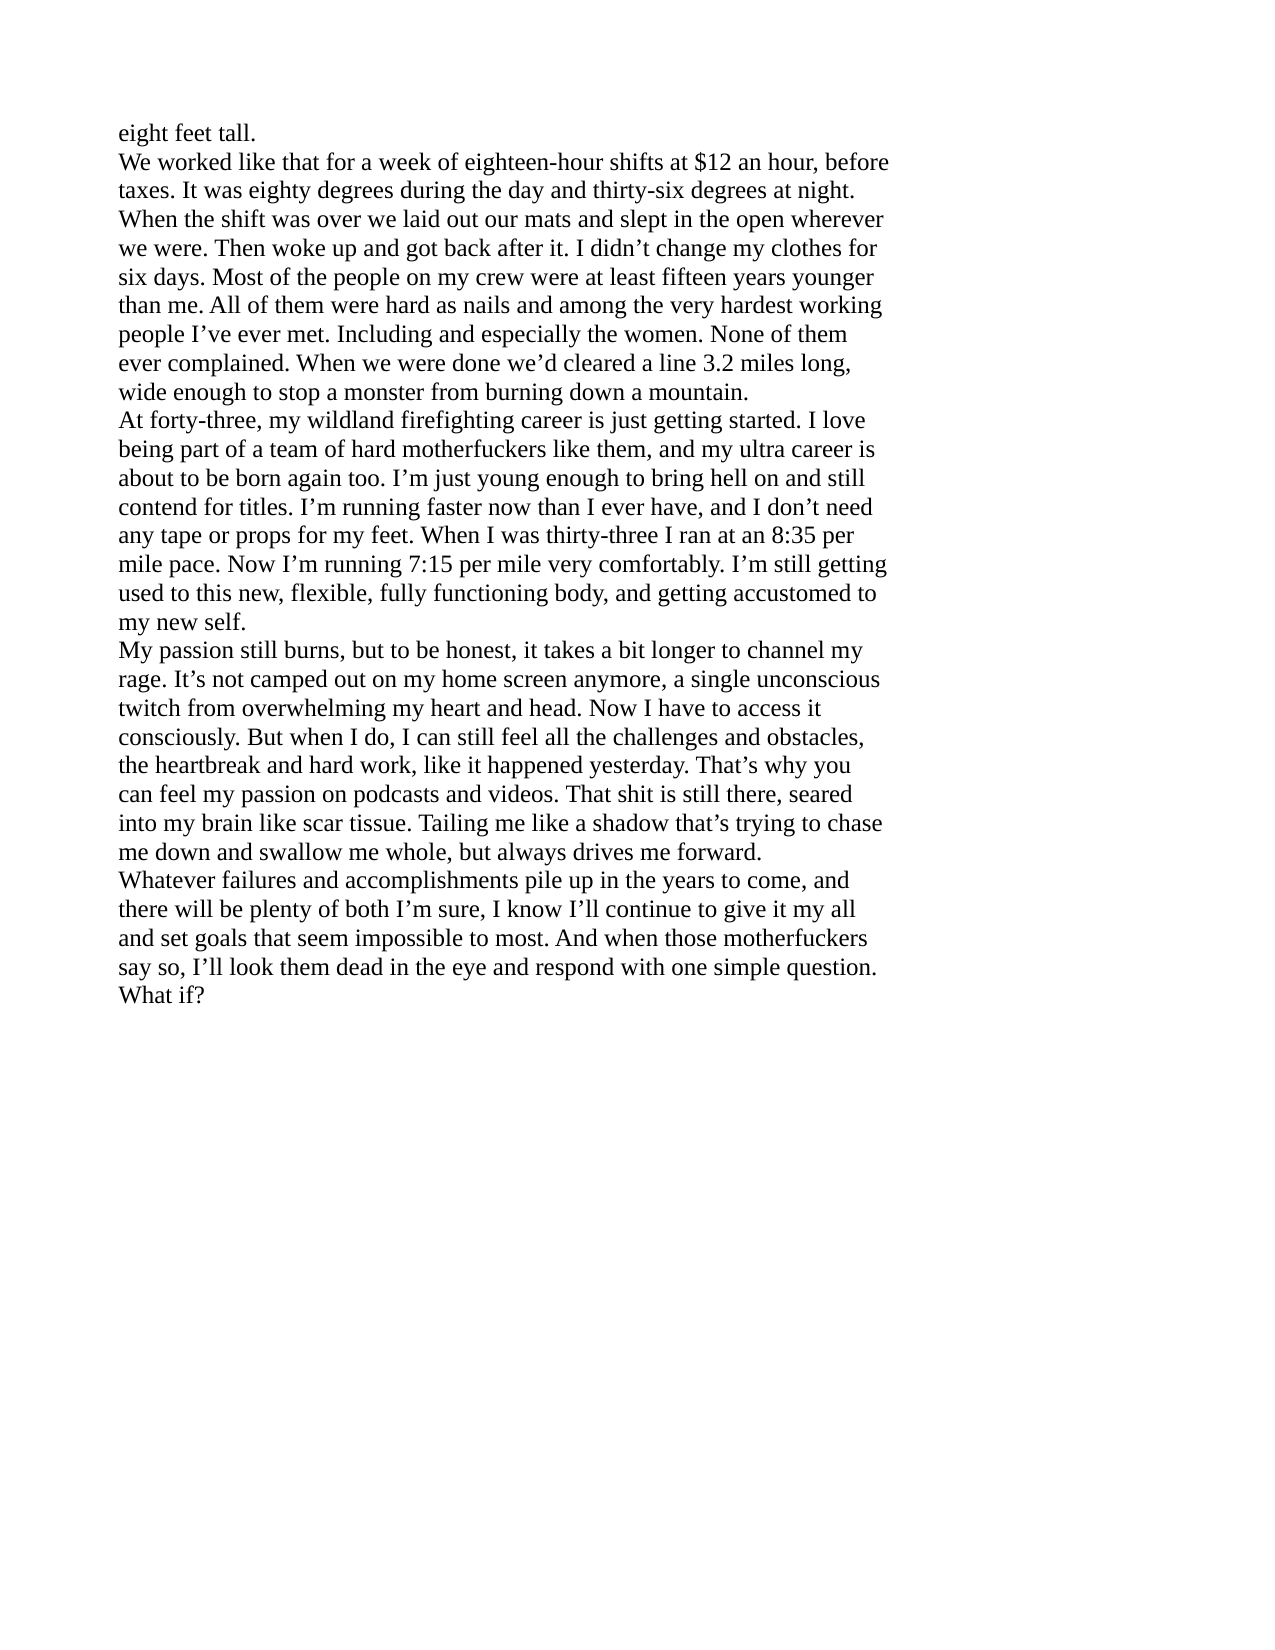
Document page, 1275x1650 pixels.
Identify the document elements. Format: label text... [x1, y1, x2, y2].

text my new self. [118, 607, 1157, 636]
text wide enough to stop a monster from burning down a mountain. [118, 377, 1157, 406]
text me down and swallow me whole, but always drives me forward. [118, 837, 1157, 866]
text At forty-three, my wildland firefighting career is just getting started. I love [118, 406, 1157, 434]
text We worked like that for a week of eighteen-hour shifts at $12 an hour, before [118, 147, 1157, 176]
text Whatever failures and accomplishments pile up in the years to come, and [118, 866, 1157, 894]
text ever complained. When we were done we’d cleared a line 3.2 miles long, [118, 348, 1157, 377]
text people I’ve ever met. Including and especially the women. None of them [118, 319, 1157, 348]
text can feel my passion on podcasts and videos. That shit is still there, seared [118, 779, 1157, 808]
text eight feet tall. [118, 118, 1157, 147]
text say so, I’ll look them dead in the eye and respond with one simple question. [118, 952, 1157, 981]
text taxes. It was eighty degrees during the day and thirty-six degrees at night. [118, 176, 1157, 204]
text into my brain like scar tissue. Tailing me like a shadow that’s trying to chase [118, 808, 1157, 837]
text mile pace. Now I’m running 7:15 per mile very comfortably. I’m still getting [118, 549, 1157, 578]
text about to be born again too. I’m just young enough to bring hell on and still [118, 463, 1157, 492]
text than me. All of them were hard as nails and among the very hardest working [118, 291, 1157, 319]
text rage. It’s not camped out on my home screen anymore, a single unconscious [118, 664, 1157, 693]
text used to this new, flexible, fully functioning body, and getting accustomed to [118, 578, 1157, 607]
text there will be plenty of both I’m sure, I know I’ll continue to give it my all [118, 894, 1157, 923]
text the heartbreak and hard work, like it happened yesterday. That’s why you [118, 751, 1157, 779]
text any tape or props for my feet. When I was thirty-three I ran at an 8:35 per [118, 521, 1157, 549]
text My passion still burns, but to be honest, it takes a bit longer to channel my [118, 636, 1157, 664]
text we were. Then woke up and got back after it. I didn’t change my clothes for [118, 233, 1157, 262]
text six days. Most of the people on my crew were at least fifteen years younger [118, 262, 1157, 291]
text When the shift was over we laid out our mats and slept in the open wherever [118, 204, 1157, 233]
text What if? [118, 981, 1157, 1009]
text and set goals that seem impossible to most. And when those motherfuckers [118, 923, 1157, 952]
text contend for titles. I’m running faster now than I ever have, and I don’t need [118, 492, 1157, 521]
text twitch from overwhelming my heart and head. Now I have to access it [118, 693, 1157, 722]
text being part of a team of hard motherfuckers like them, and my ultra career is [118, 434, 1157, 463]
text consciously. But when I do, I can still feel all the challenges and obstacles, [118, 722, 1157, 751]
